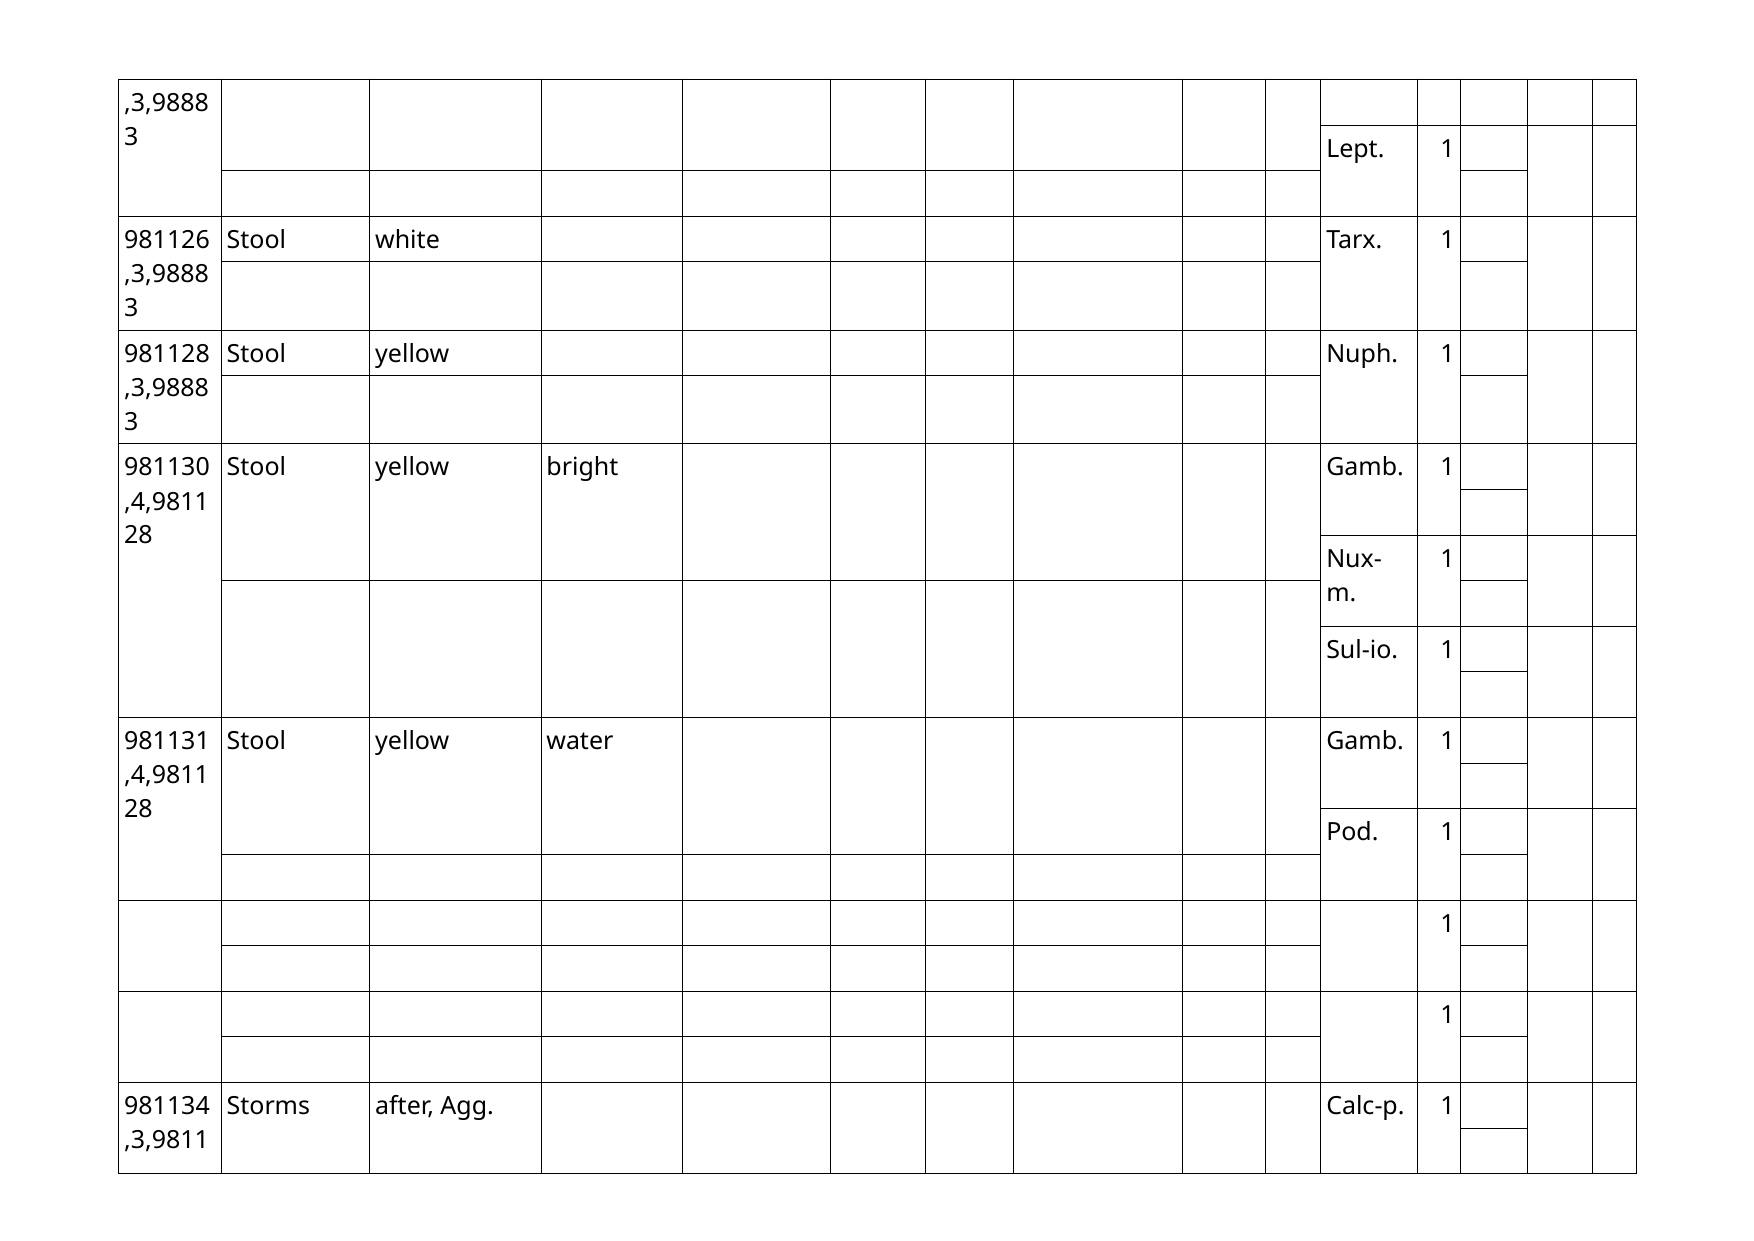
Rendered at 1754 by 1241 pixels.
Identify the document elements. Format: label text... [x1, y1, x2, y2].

table_cell 1 [1418, 901, 1460, 991]
table_cell [926, 901, 1013, 945]
table_cell [542, 946, 682, 991]
table_cell 981134,3,9811 [119, 1083, 221, 1173]
table_cell [1266, 946, 1320, 991]
table_cell [926, 581, 1013, 717]
table_cell Nuph. [1321, 331, 1417, 443]
table_cell [370, 1037, 541, 1082]
table_cell [683, 855, 830, 899]
table_cell [370, 376, 541, 443]
table_cell [683, 444, 830, 580]
table_cell [683, 581, 830, 717]
table_cell Gamb. [1321, 718, 1417, 808]
table_cell [1528, 126, 1592, 216]
table_cell [1461, 444, 1527, 489]
table_cell [1461, 718, 1527, 763]
table_cell [926, 444, 1013, 580]
table_cell Stool [222, 217, 369, 261]
table_cell [926, 1083, 1013, 1173]
table_cell [683, 992, 830, 1036]
table_cell [831, 217, 925, 261]
table_cell [831, 331, 925, 375]
table_cell Storms [222, 1083, 369, 1173]
table_cell [1266, 901, 1320, 945]
table_cell [926, 80, 1013, 170]
table_cell [1014, 331, 1182, 375]
table_cell [1461, 855, 1527, 899]
table_cell [370, 80, 541, 170]
table_cell [1183, 444, 1265, 580]
table_cell [1461, 901, 1527, 945]
table_cell [1593, 627, 1636, 717]
table_cell [542, 262, 682, 329]
table_cell [1461, 217, 1527, 261]
table_cell [542, 1083, 682, 1173]
table_cell [1183, 217, 1265, 261]
table_cell [1014, 171, 1182, 216]
table_cell [1266, 217, 1320, 261]
table_cell [1461, 171, 1527, 216]
table_cell [222, 262, 369, 329]
table_cell [831, 992, 925, 1036]
table_cell Tarx. [1321, 217, 1417, 329]
table_cell Stool [222, 718, 369, 854]
table_cell [222, 581, 369, 717]
table_cell [1528, 80, 1592, 124]
table_cell 1 [1418, 217, 1460, 329]
table_cell [1266, 80, 1320, 170]
table_cell [1266, 331, 1320, 375]
table_cell [222, 171, 369, 216]
table_cell [1183, 581, 1265, 717]
table_cell [831, 946, 925, 991]
table_cell [1461, 80, 1527, 124]
table_cell 981130,4,981128 [119, 444, 221, 717]
table_cell 981126,3,98883 [119, 217, 221, 329]
table_cell [1014, 946, 1182, 991]
table_cell [1593, 331, 1636, 443]
table_cell [1183, 946, 1265, 991]
table_cell [1528, 536, 1592, 626]
table_cell [1183, 855, 1265, 899]
table_cell [1461, 992, 1527, 1036]
table_cell [1183, 718, 1265, 854]
table_cell [831, 1083, 925, 1173]
table_cell [1266, 581, 1320, 717]
table_cell ,3,98883 [119, 80, 221, 216]
table_cell [1266, 855, 1320, 899]
table_cell [1593, 536, 1636, 626]
table_cell [1266, 376, 1320, 443]
table_cell [370, 855, 541, 899]
table_cell [1183, 80, 1265, 170]
table_cell [831, 376, 925, 443]
table_cell [542, 171, 682, 216]
table_cell [1183, 331, 1265, 375]
table_cell [831, 262, 925, 329]
table_cell [222, 992, 369, 1036]
table_cell [1593, 444, 1636, 534]
table_cell [1183, 262, 1265, 329]
table_cell [542, 901, 682, 945]
table_cell [542, 376, 682, 443]
table_cell [683, 718, 830, 854]
table_cell 1 [1418, 627, 1460, 717]
table_cell [370, 992, 541, 1036]
table_cell [1014, 1037, 1182, 1082]
table_cell 1 [1418, 992, 1460, 1082]
table_cell [1528, 1083, 1592, 1173]
table_cell [1461, 1037, 1527, 1082]
table_cell [683, 946, 830, 991]
table_cell bright [542, 444, 682, 580]
table_cell [1183, 1083, 1265, 1173]
table_cell [119, 901, 221, 991]
table_cell [1528, 627, 1592, 717]
table_cell 981128,3,98883 [119, 331, 221, 443]
table_cell water [542, 718, 682, 854]
table_cell [1266, 262, 1320, 329]
table_cell [370, 581, 541, 717]
table_cell [1266, 1037, 1320, 1082]
table_cell [683, 1037, 830, 1082]
table_cell [831, 855, 925, 899]
table_cell [1321, 992, 1417, 1082]
table_cell [831, 718, 925, 854]
table_cell [1461, 1083, 1527, 1128]
table_cell [1593, 901, 1636, 991]
table_cell [926, 992, 1013, 1036]
table_cell [542, 855, 682, 899]
table_cell [683, 901, 830, 945]
table_cell [831, 581, 925, 717]
table_cell [1014, 901, 1182, 945]
table_cell [1014, 581, 1182, 717]
table_cell [683, 376, 830, 443]
table_cell [1014, 718, 1182, 854]
table_cell [1014, 262, 1182, 329]
table_cell [1014, 992, 1182, 1036]
table_cell Stool [222, 444, 369, 580]
table_cell [222, 376, 369, 443]
table_cell after, Agg. [370, 1083, 541, 1173]
table_cell [1266, 992, 1320, 1036]
table_cell [1014, 80, 1182, 170]
table_cell [1183, 376, 1265, 443]
table_cell [831, 1037, 925, 1082]
table_cell [1593, 992, 1636, 1082]
table_cell [542, 1037, 682, 1082]
table_cell [926, 946, 1013, 991]
table_cell [926, 217, 1013, 261]
table_cell [683, 1083, 830, 1173]
table_cell Gamb. [1321, 444, 1417, 534]
table_cell [683, 171, 830, 216]
table_cell Stool [222, 331, 369, 375]
table_cell [222, 946, 369, 991]
table_cell [1418, 80, 1460, 124]
table_cell [1593, 217, 1636, 329]
table_cell [370, 171, 541, 216]
table_cell [1461, 376, 1527, 443]
table_cell [926, 718, 1013, 854]
table_cell [1461, 126, 1527, 170]
table_cell [1593, 80, 1636, 124]
table_cell [1528, 718, 1592, 808]
table_cell [1461, 331, 1527, 375]
table_cell [926, 171, 1013, 216]
table_cell Nux-m. [1321, 536, 1417, 626]
table_cell [1183, 171, 1265, 216]
table_cell [1321, 901, 1417, 991]
table_cell [542, 581, 682, 717]
table_cell [1014, 217, 1182, 261]
table_cell white [370, 217, 541, 261]
table_cell [222, 80, 369, 170]
table_cell [1014, 1083, 1182, 1173]
table_cell [926, 331, 1013, 375]
table_cell [683, 262, 830, 329]
table_cell [683, 331, 830, 375]
table_cell Pod. [1321, 809, 1417, 899]
table_cell [542, 217, 682, 261]
table_cell [926, 855, 1013, 899]
table_cell 1 [1418, 809, 1460, 899]
table_cell [1266, 718, 1320, 854]
table_cell [1266, 1083, 1320, 1173]
table_cell [1461, 672, 1527, 717]
table_cell [119, 992, 221, 1082]
table_cell [542, 331, 682, 375]
table_cell [542, 992, 682, 1036]
table_cell [1014, 855, 1182, 899]
table_cell yellow [370, 331, 541, 375]
table_cell [1266, 444, 1320, 580]
table_cell [1266, 171, 1320, 216]
table_cell [1528, 444, 1592, 534]
table_cell [1461, 490, 1527, 534]
table_cell [1014, 444, 1182, 580]
table_cell [370, 946, 541, 991]
table_cell [1183, 901, 1265, 945]
table_cell [370, 901, 541, 945]
table_cell [1593, 809, 1636, 899]
table_cell [1528, 901, 1592, 991]
table_cell 1 [1418, 718, 1460, 808]
table_cell Sul-io. [1321, 627, 1417, 717]
table_cell 981131,4,981128 [119, 718, 221, 899]
table_cell [222, 1037, 369, 1082]
table_cell [222, 855, 369, 899]
table_cell [1461, 1129, 1527, 1173]
table_cell [1461, 262, 1527, 329]
table_cell [926, 376, 1013, 443]
table_cell [1183, 992, 1265, 1036]
table_cell [683, 80, 830, 170]
table_cell [926, 1037, 1013, 1082]
table_cell yellow [370, 444, 541, 580]
table_cell [1528, 992, 1592, 1082]
table_cell [1528, 809, 1592, 899]
table_cell [1461, 581, 1527, 626]
table_cell [831, 901, 925, 945]
table_cell [926, 262, 1013, 329]
table_cell Calc-p. [1321, 1083, 1417, 1173]
table_cell [1528, 331, 1592, 443]
table_cell [1593, 718, 1636, 808]
table_cell [1461, 627, 1527, 671]
table_cell [1593, 126, 1636, 216]
table_cell [831, 80, 925, 170]
table_cell [1321, 80, 1417, 124]
table_cell [542, 80, 682, 170]
table_cell [1461, 764, 1527, 808]
table_cell [831, 171, 925, 216]
table_cell [1593, 1083, 1636, 1173]
table_cell [222, 901, 369, 945]
table_cell [370, 262, 541, 329]
table_cell Lept. [1321, 126, 1417, 216]
table_cell [683, 217, 830, 261]
table_cell [1183, 1037, 1265, 1082]
table_cell yellow [370, 718, 541, 854]
table_cell 1 [1418, 444, 1460, 534]
table_cell [1461, 809, 1527, 854]
table_cell [831, 444, 925, 580]
table_cell [1014, 376, 1182, 443]
table_cell 1 [1418, 126, 1460, 216]
table_cell [1461, 536, 1527, 580]
table_cell 1 [1418, 536, 1460, 626]
table_cell [1528, 217, 1592, 329]
table_cell [1461, 946, 1527, 991]
table_cell 1 [1418, 1083, 1460, 1173]
table_cell 1 [1418, 331, 1460, 443]
